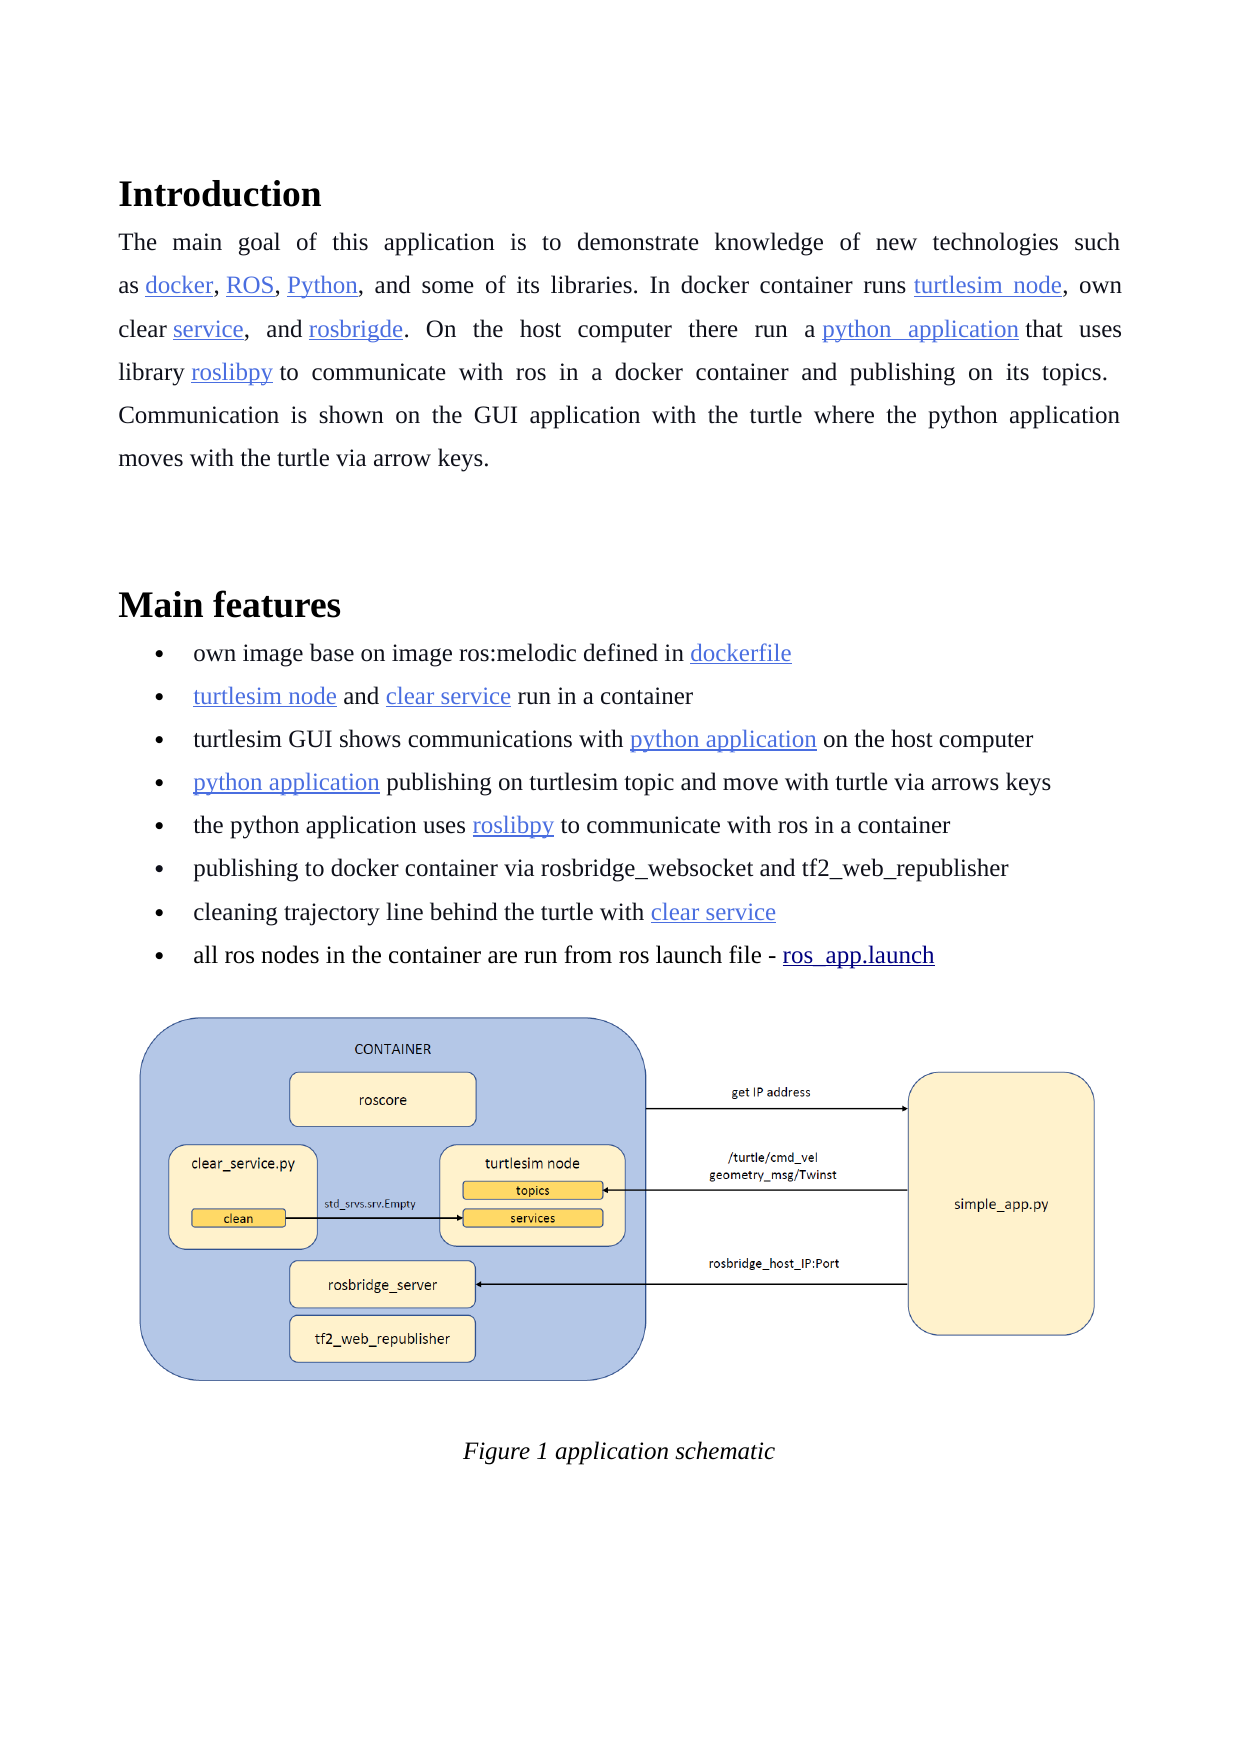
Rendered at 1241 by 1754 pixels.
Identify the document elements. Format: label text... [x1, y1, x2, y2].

list cleaning trajectory line behind the turtle with clear service [156, 897, 1122, 925]
subtitle Introduction [118, 172, 1122, 215]
list python application publishing on turtlesim topic and move with turtle via arrows keys [156, 767, 1122, 796]
text The main goal of this application is to demonstrate knowledge of new technologies such as docker, ROS, Python, and some of its libraries. In docker container runs turtlesim node, own clear service, and rosbrigde. On the host computer there run a python application that uses library roslibpy to communicate with ros in a docker container and publishing on its topics. Communication is shown on the GUI application with the turtle where the python application moves with the turtle via arrow keys. [118, 227, 1122, 472]
list own image base on image ros:melodic defined in dockerfile [156, 638, 1122, 667]
list turtlesim node and clear service run in a container [156, 681, 1122, 710]
subtitle Main features [118, 582, 1122, 625]
list publishing to docker container via rosbridge_websocket and tf2_web_republisher [156, 853, 1122, 882]
list turtlesim GUI shows communications with python application on the host computer [156, 724, 1122, 753]
text Figure 1 application schematic [118, 1436, 1122, 1465]
list the python application uses roslibpy to communicate with ros in a container [156, 810, 1122, 839]
list all ros nodes in the container are run from ros launch file - ros_app.launch [156, 940, 1122, 968]
